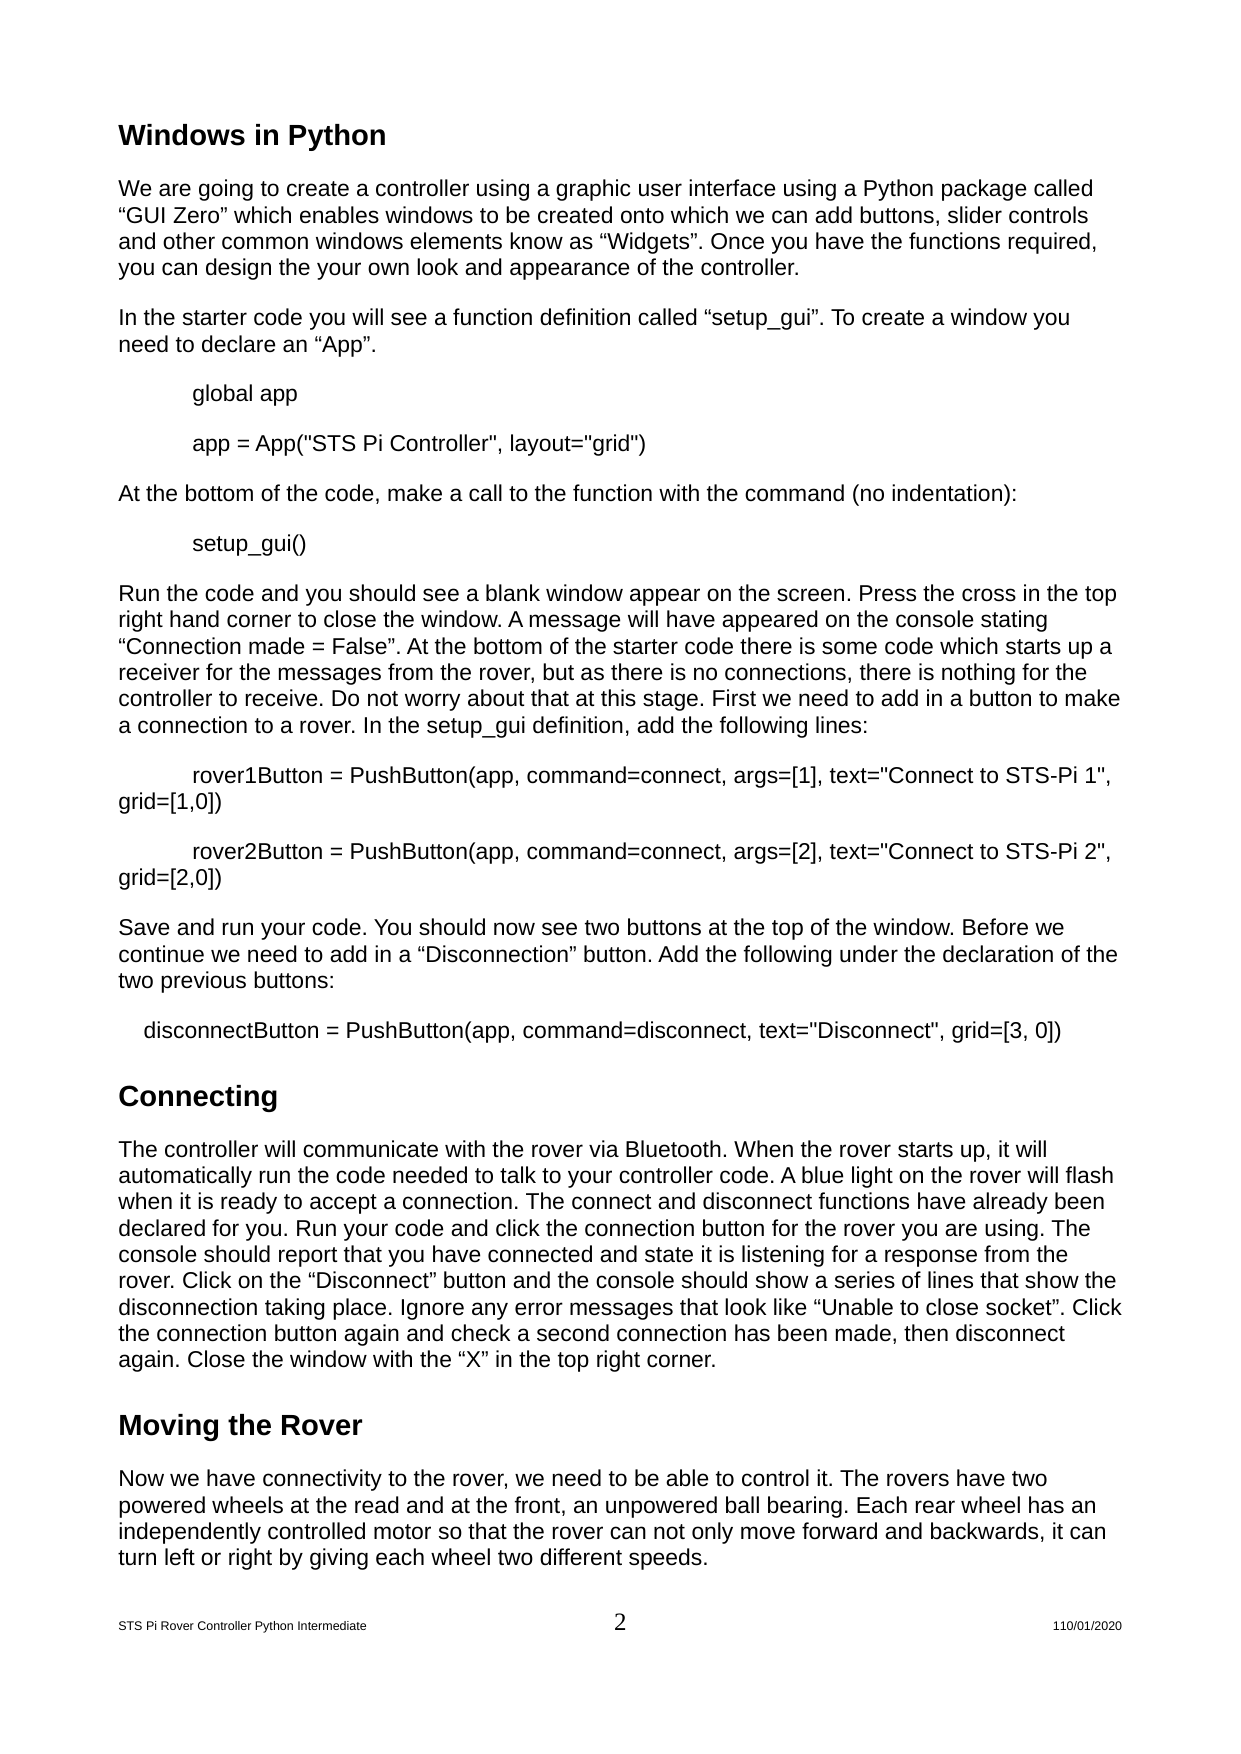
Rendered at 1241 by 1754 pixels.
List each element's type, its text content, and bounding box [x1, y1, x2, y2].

text Now we have connectivity to the rover, we need to be able to control it. The rovers have two powered wheels at the read and at the front, an unpowered ball bearing. Each rear wheel has an independently controlled motor so that the rover can not only move forward and backwards, it can turn left or right by giving each wheel two different speeds. [118, 1465, 1122, 1571]
text rover1Button = PushButton(app, command=connect, args=[1], text="Connect to STS-Pi 1", grid=[1,0]) [118, 762, 1122, 814]
text disconnectButton = PushButton(app, command=disconnect, text="Disconnect", grid=[3, 0]) [118, 1017, 1122, 1043]
text Save and run your code. You should now see two buttons at the top of the window. Before we continue we need to add in a “Disconnection” button. Add the following under the declaration of the two previous buttons: [118, 914, 1122, 993]
text Run the code and you should see a blank window appear on the screen. Press the cross in the top right hand corner to close the window. A message will have appeared on the console stating “Connection made = False”. At the bottom of the starter code there is some code which starts up a receiver for the messages from the rover, but as there is no connections, there is nothing for the controller to receive. Do not worry about that at this stage. First we need to add in a button to make a connection to a rover. In the setup_gui definition, add the following lines: [118, 580, 1122, 738]
text setup_gui() [118, 530, 1122, 556]
text In the starter code you will see a function definition called “setup_gui”. To create a window you need to declare an “App”. [118, 304, 1122, 357]
text We are going to create a controller using a graphic user interface using a Python package called “GUI Zero” which enables windows to be created onto which we can add buttons, slider controls and other common windows elements know as “Widgets”. Once you have the functions required, you can design the your own look and appearance of the controller. [118, 175, 1122, 281]
subtitle Windows in Python [118, 118, 1122, 152]
text app = App("STS Pi Controller", layout="grid") [118, 430, 1122, 457]
text The controller will communicate with the rover via Bluetooth. When the rover starts up, it will automatically run the code needed to talk to your controller code. A blue light on the rover will flash when it is ready to accept a connection. The connect and disconnect functions have already been declared for you. Run your code and click the connection button for the rover you are using. The console should report that you have connected and state it is listening for a response from the rover. Click on the “Disconnect” button and the console should show a series of lines that show the disconnection taking place. Ignore any error messages that look like “Unable to close socket”. Click the connection button again and check a second connection has been made, then disconnect again. Close the window with the “X” in the top right corner. [118, 1136, 1122, 1373]
text rover2Button = PushButton(app, command=connect, args=[2], text="Connect to STS-Pi 2", grid=[2,0]) [118, 838, 1122, 891]
text global app [118, 380, 1122, 407]
subtitle Connecting [118, 1078, 1122, 1112]
subtitle Moving the Rover [118, 1408, 1122, 1442]
text At the bottom of the code, make a call to the function with the command (no indentation): [118, 480, 1122, 507]
